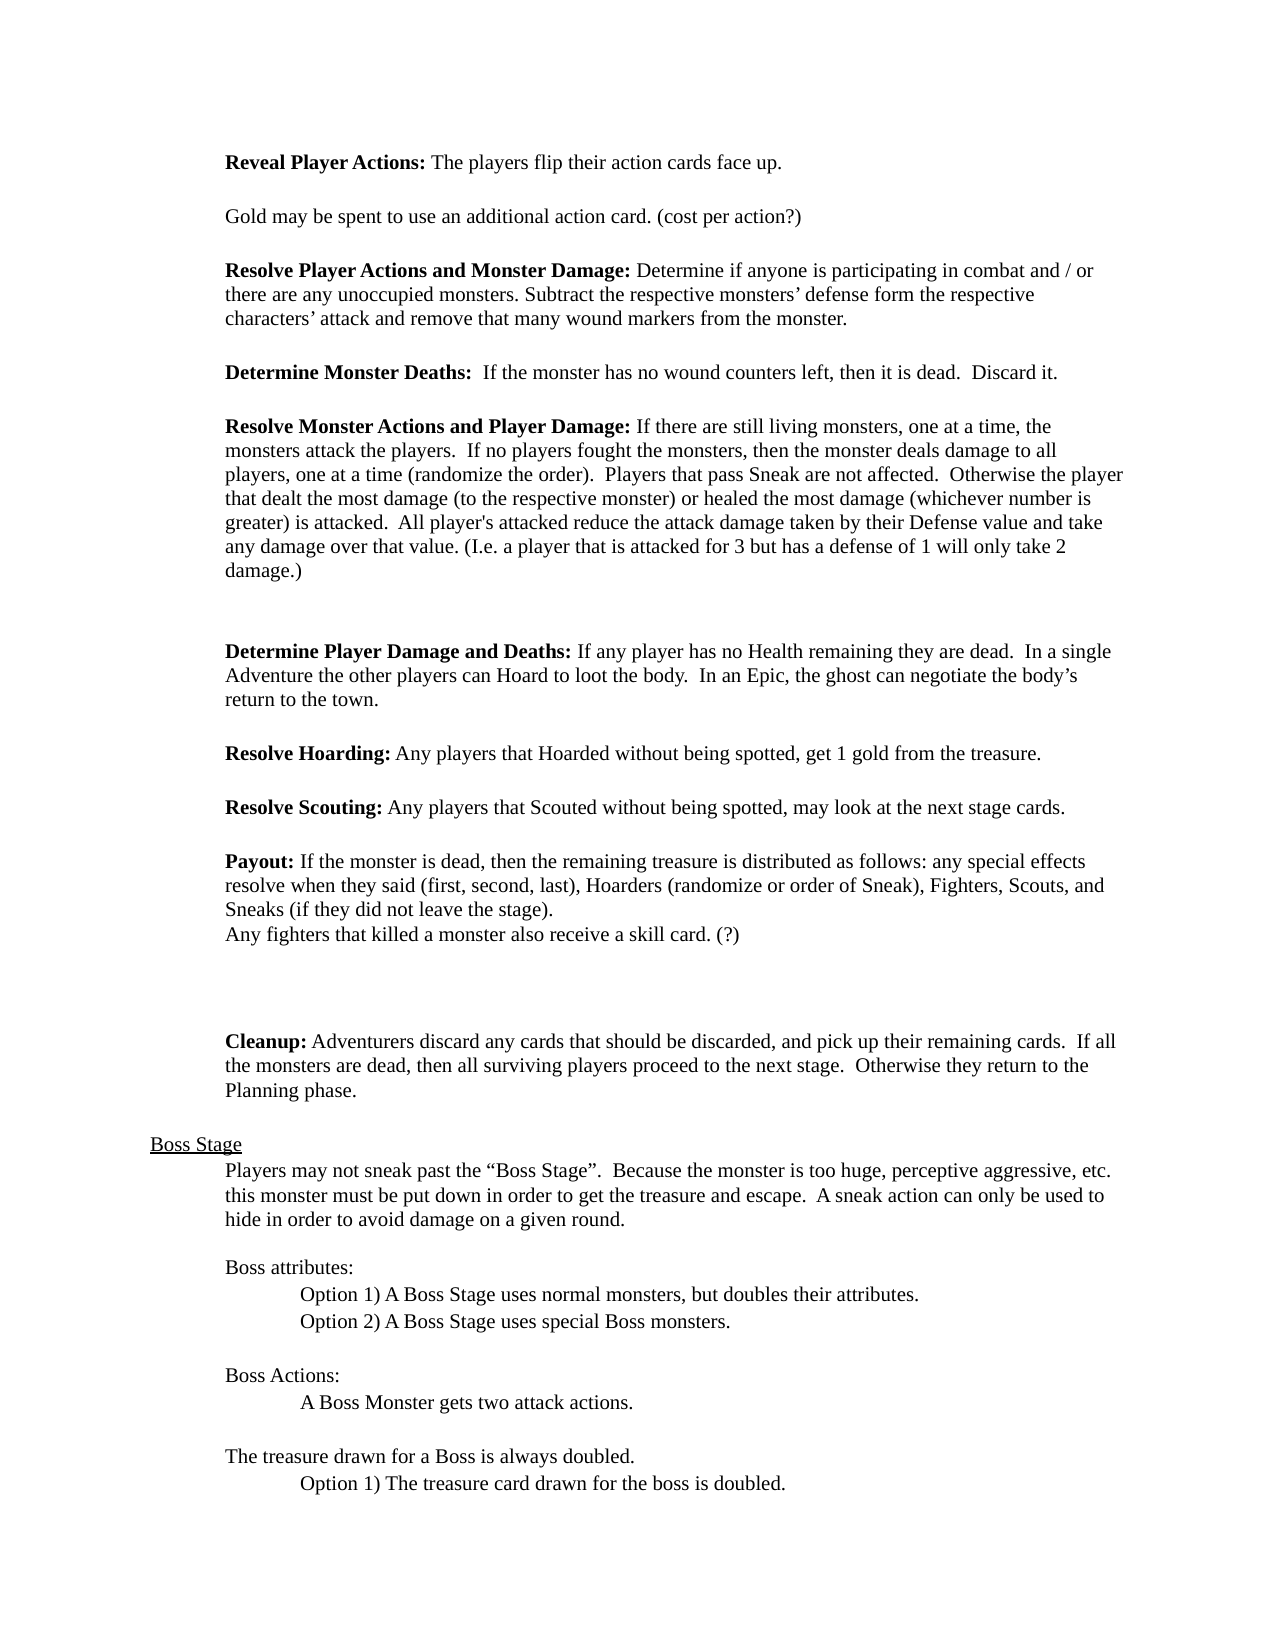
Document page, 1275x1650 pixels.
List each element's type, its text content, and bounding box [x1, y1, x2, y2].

text Determine Monster Deaths: If the monster has no wound counters left, then it is dead. Discard it. [225, 360, 1125, 384]
text Reveal Player Actions: The players flip their action cards face up. [150, 150, 1125, 174]
text Boss Stage [150, 1131, 1125, 1156]
text Option 1) A Boss Stage uses normal monsters, but doubles their attributes. [225, 1282, 1125, 1306]
text Gold may be spent to use an additional action card. (cost per action?) [150, 204, 1125, 228]
text Option 2) A Boss Stage uses special Boss monsters. [225, 1309, 1125, 1333]
text Resolve Scouting: Any players that Scouted without being spotted, may look at the next stage cards. [150, 795, 1125, 819]
text The treasure drawn for a Boss is always doubled. [225, 1443, 1125, 1468]
text Players may not sneak past the “Boss Stage”. Because the monster is too huge, perceptive aggressive, etc. this monster must be put down in order to get the treasure and escape. A sneak action can only be used to hide in order to avoid damage on a given round. Boss attributes: [225, 1158, 1125, 1279]
text Determine Player Damage and Deaths: If any player has no Health remaining they are dead. In a single Adventure the other players can Hoard to loot the body. In an Epic, the ghost can negotiate the body’s return to the town. [225, 639, 1125, 711]
text Resolve Player Actions and Monster Damage: Determine if anyone is participating in combat and / or there are any unoccupied monsters. Subtract the respective monsters’ defense form the respective characters’ attack and remove that many wound markers from the monster. [225, 258, 1125, 330]
text Resolve Monster Actions and Player Damage: If there are still living monsters, one at a time, the monsters attack the players. If no players fought the monsters, then the monster deals damage to all players, one at a time (randomize the order). Players that pass Sneak are not affected. Otherwise the player that dealt the most damage (to the respective monster) or healed the most damage (whichever number is greater) is attacked. All player's attacked reduce the attack damage taken by their Defense value and take any damage over that value. (I.e. a player that is attacked for 3 but has a defense of 1 will only take 2 damage.) [225, 414, 1125, 582]
text Resolve Hoarding: Any players that Hoarded without being spotted, get 1 gold from the treasure. [150, 741, 1125, 765]
text A Boss Monster gets two attack actions. [225, 1389, 1125, 1414]
text Payout: If the monster is dead, then the remaining treasure is distributed as follows: any special effects resolve when they said (first, second, last), Hoarders (randomize or order of Sneak), Fighters, Scouts, and Sneaks (if they did not leave the stage). Any fighters that killed a monster also receive a skill card. (?) [225, 849, 1125, 946]
text Option 1) The treasure card drawn for the boss is doubled. [225, 1471, 1125, 1494]
text Boss Actions: [225, 1363, 1125, 1387]
text Cleanup: Adventurers discard any cards that should be discarded, and pick up their remaining cards. If all the monsters are dead, then all surviving players proceed to the next stage. Otherwise they return to the Planning phase. [225, 1029, 1125, 1102]
